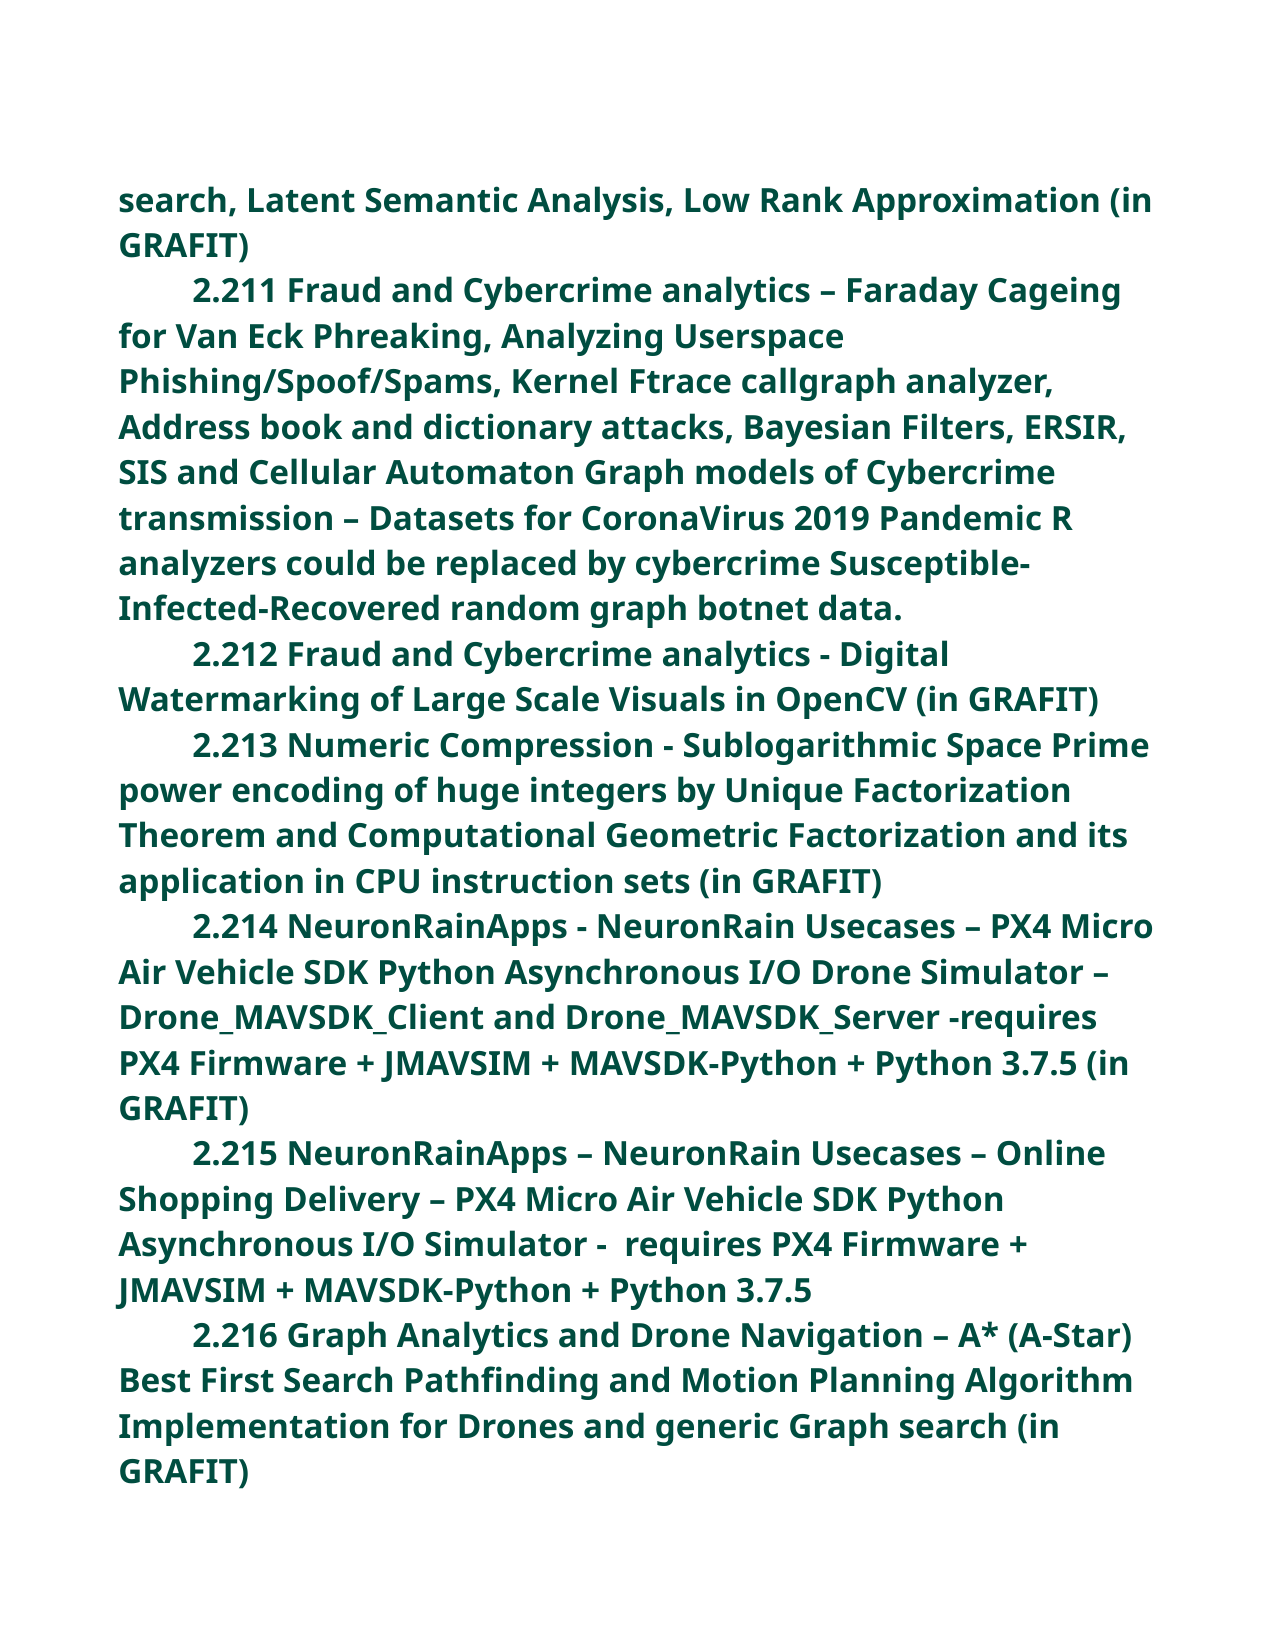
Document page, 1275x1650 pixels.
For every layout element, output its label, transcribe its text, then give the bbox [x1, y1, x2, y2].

text 2.216 Graph Analytics and Drone Navigation – A* (A-Star) Best First Search Pathfinding and Motion Planning Algorithm Implementation for Drones and generic Graph search (in GRAFIT) [118, 1312, 1157, 1493]
text 2.215 NeuronRainApps – NeuronRain Usecases – Online Shopping Delivery – PX4 Micro Air Vehicle SDK Python Asynchronous I/O Simulator - requires PX4 Firmware + JMAVSIM + MAVSDK-Python + Python 3.7.5 [118, 1130, 1157, 1312]
text 2.213 Numeric Compression - Sublogarithmic Space Prime power encoding of huge integers by Unique Factorization Theorem and Computational Geometric Factorization and its application in CPU instruction sets (in GRAFIT) [118, 721, 1157, 903]
text 2.214 NeuronRainApps - NeuronRain Usecases – PX4 Micro Air Vehicle SDK Python Asynchronous I/O Drone Simulator – Drone_MAVSDK_Client and Drone_MAVSDK_Server -requires PX4 Firmware + JMAVSIM + MAVSDK-Python + Python 3.7.5 (in GRAFIT) [118, 903, 1157, 1130]
text 2.211 Fraud and Cybercrime analytics – Faraday Cageing for Van Eck Phreaking, Analyzing Userspace Phishing/Spoof/Spams, Kernel Ftrace callgraph analyzer, Address book and dictionary attacks, Bayesian Filters, ERSIR, SIS and Cellular Automaton Graph models of Cybercrime transmission – Datasets for CoronaVirus 2019 Pandemic R analyzers could be replaced by cybercrime Susceptible-Infected-Recovered random graph botnet data. [118, 267, 1157, 631]
text 2.212 Fraud and Cybercrime analytics - Digital Watermarking of Large Scale Visuals in OpenCV (in GRAFIT) [118, 631, 1157, 721]
text search, Latent Semantic Analysis, Low Rank Approximation (in GRAFIT) [118, 176, 1157, 267]
